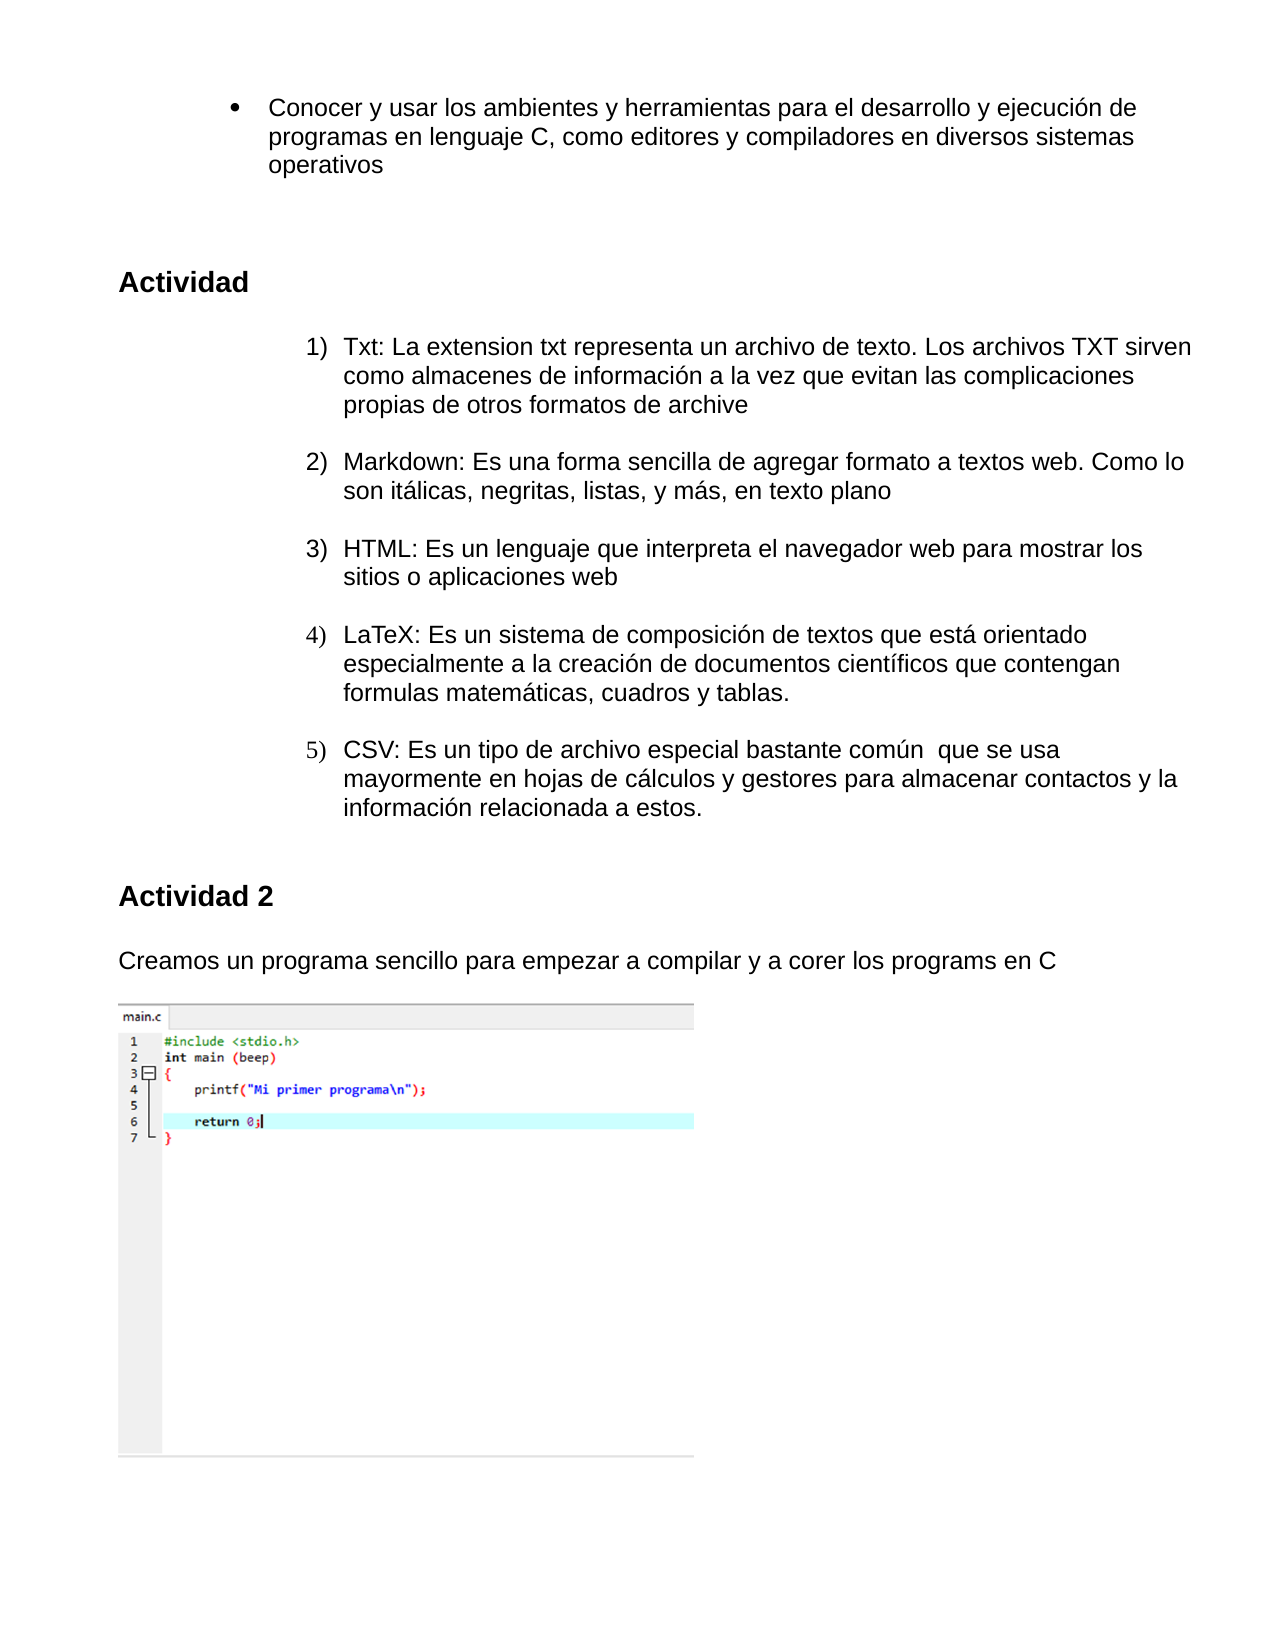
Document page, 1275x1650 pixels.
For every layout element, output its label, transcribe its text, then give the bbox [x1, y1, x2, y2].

list Txt: La extension txt representa un archivo de texto. Los archivos TXT sirven como almacenes de información a la vez que evitan las complicaciones propias de otros formatos de archive [306, 332, 1205, 419]
list LaTeX: Es un sistema de composición de textos que está orientado especialmente a la creación de documentos científicos que contengan formulas matemáticas, cuadros y tablas. [306, 620, 1205, 706]
text Actividad [118, 265, 1205, 299]
text Actividad 2 [118, 879, 1205, 912]
list Conocer y usar los ambientes y herramientas para el desarrollo y ejecución de programas en lenguaje C, como editores y compiladores en diversos sistemas operativos [231, 93, 1205, 179]
list Markdown: Es una forma sencilla de agregar formato a textos web. Como lo son itálicas, negritas, listas, y más, en texto plano [306, 447, 1205, 505]
text Creamos un programa sencillo para empezar a compilar y a corer los programs en C [118, 946, 1205, 975]
list CSV: Es un tipo de archivo especial bastante común que se usa mayormente en hojas de cálculos y gestores para almacenar contactos y la información relacionada a estos. [306, 735, 1205, 821]
list HTML: Es un lenguaje que interpreta el navegador web para mostrar los sitios o aplicaciones web [306, 534, 1205, 591]
